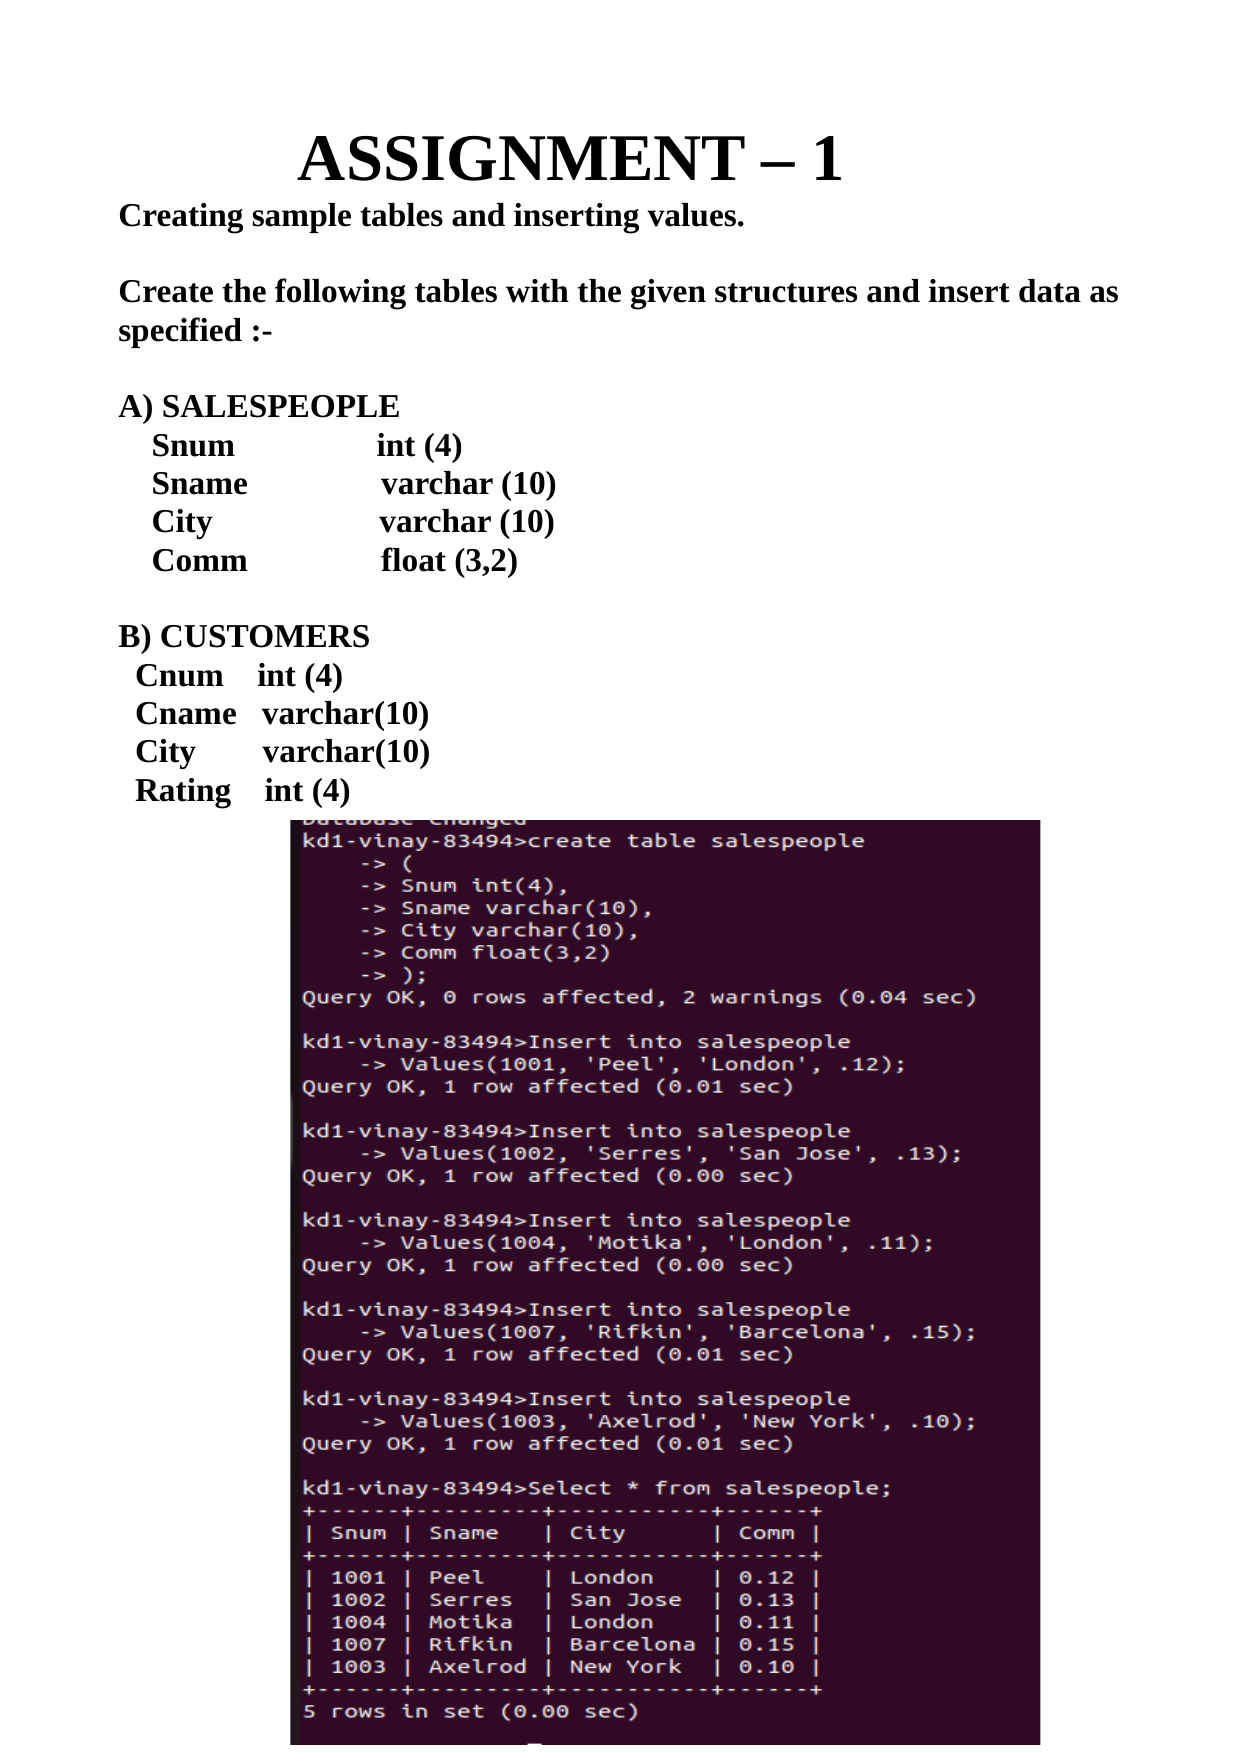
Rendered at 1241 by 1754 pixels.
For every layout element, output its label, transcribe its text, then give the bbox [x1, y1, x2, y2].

text Create the following tables with the given structures and insert data as specified :- [118, 271, 1122, 348]
picture [290, 820, 1041, 1745]
text ASSIGNMENT – 1 [118, 118, 1122, 195]
text Comm float (3,2) [118, 540, 1122, 578]
text Sname varchar (10) [118, 463, 1122, 501]
text B) CUSTOMERS [118, 616, 1122, 655]
text City varchar(10) [118, 731, 1122, 770]
text Snum int (4) [118, 425, 1122, 463]
text Creating sample tables and inserting values. [118, 195, 1122, 233]
text Cname varchar(10) [118, 693, 1122, 731]
text A) SALESPEOPLE [118, 386, 1122, 425]
text Cnum int (4) [118, 655, 1122, 693]
text City varchar (10) [118, 501, 1122, 540]
text Rating int (4) [118, 770, 1122, 808]
